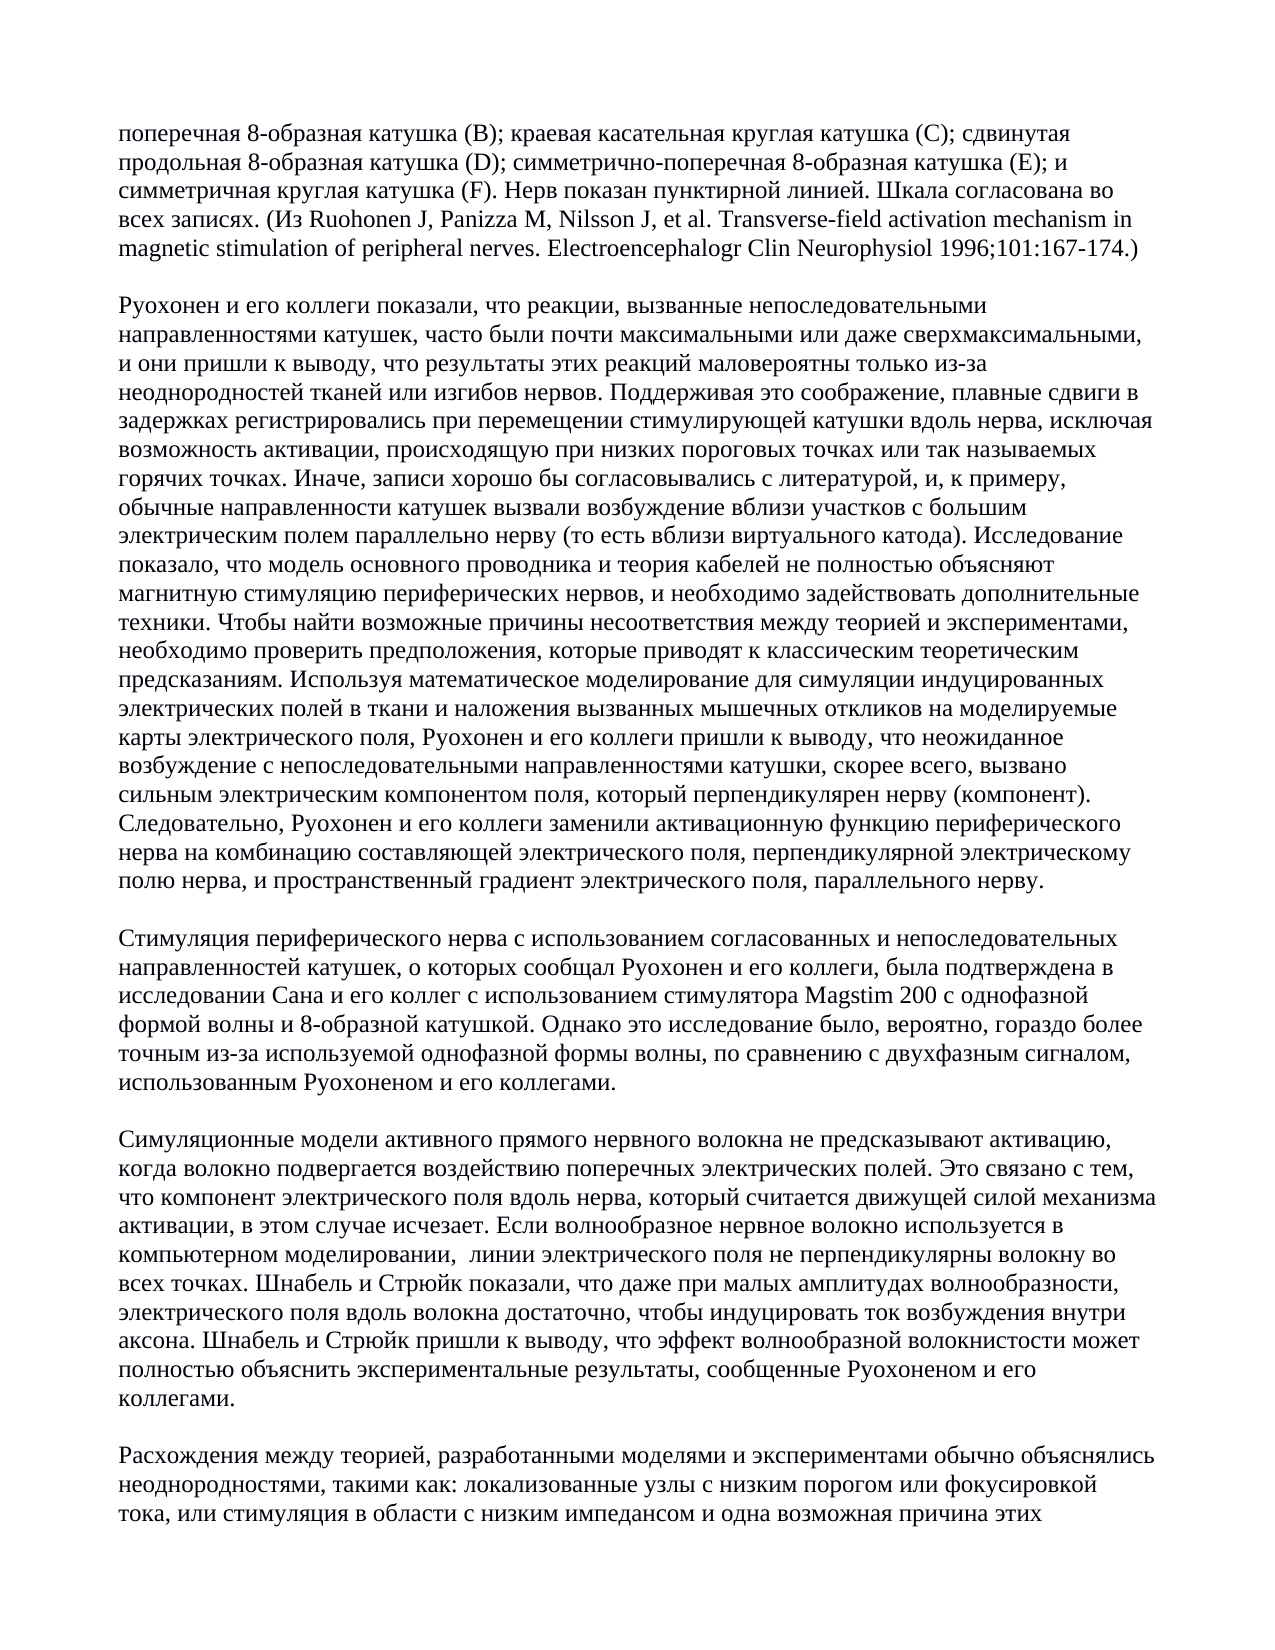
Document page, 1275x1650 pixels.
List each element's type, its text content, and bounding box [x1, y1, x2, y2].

text поперечная 8-образная катушка (B); краевая касательная круглая катушка (C); сдвинутая продольная 8-образная катушка (D); симметрично-поперечная 8-образная катушка (E); и симметричная круглая катушка (F). Нерв показан пунктирной линией. Шкала согласована во всех записях. (Из Ruohonen J, Panizza M, Nilsson J, et al. Transverse-field activation mechanism in magnetic stimulation of peripheral nerves. Electroencephalogr Clin Neurophysiol 1996;101:167-174.) [118, 118, 1157, 262]
text Расхождения между теорией, разработанными моделями и экспериментами обычно объяснялись неоднородностями, такими как: локализованные узлы с низким порогом или фокусировкой тока, или стимуляция в области с низким импедансом и одна возможная причина этих [118, 1441, 1157, 1527]
text Симуляционные модели активного прямого нервного волокна не предсказывают активацию, когда волокно подвергается воздействию поперечных электрических полей. Это связано с тем, что компонент электрического поля вдоль нерва, который считается движущей силой механизма активации, в этом случае исчезает. Если волнообразное нервное волокно используется в компьютерном моделировании, линии электрического поля не перпендикулярны волокну во всех точках. Шнабель и Стрюйк показали, что даже при малых амплитудах волнообразности, электрического поля вдоль волокна достаточно, чтобы индуцировать ток возбуждения внутри аксона. Шнабель и Стрюйк пришли к выводу, что эффект волнообразной волокнистости может полностью объяснить экспериментальные результаты, сообщенные Руохоненом и его коллегами. [118, 1124, 1157, 1412]
text Стимуляция периферического нерва с использованием согласованных и непоследовательных направленностей катушек, о которых сообщал Руохонен и его коллеги, была подтверждена в исследовании Сана и его коллег с использованием стимулятора Magstim 200 с однофазной формой волны и 8-образной катушкой. Однако это исследование было, вероятно, гораздо более точным из-за используемой однофазной формы волны, по сравнению с двухфазным сигналом, использованным Руохоненом и его коллегами. [118, 923, 1157, 1096]
text Руохонен и его коллеги показали, что реакции, вызванные непоследовательными направленностями катушек, часто были почти максимальными или даже сверхмаксимальными, и они пришли к выводу, что результаты этих реакций маловероятны только из-за неоднородностей тканей или изгибов нервов. Поддерживая это соображение, плавные сдвиги в задержках регистрировались при перемещении стимулирующей катушки вдоль нерва, исключая возможность активации, происходящую при низких пороговых точках или так называемых горячих точках. Иначе, записи хорошо бы согласовывались с литературой, и, к примеру, обычные направленности катушек вызвали возбуждение вблизи участков с большим электрическим полем параллельно нерву (то есть вблизи виртуального катода). Исследование показало, что модель основного проводника и теория кабелей не полностью объясняют магнитную стимуляцию периферических нервов, и необходимо задействовать дополнительные техники. Чтобы найти возможные причины несоответствия между теорией и экспериментами, необходимо проверить предположения, которые приводят к классическим теоретическим предсказаниям. Используя математическое моделирование для симуляции индуцированных электрических полей в ткани и наложения вызванных мышечных откликов на моделируемые карты электрического поля, Руохонен и его коллеги пришли к выводу, что неожиданное возбуждение с непоследовательными направленностями катушки, скорее всего, вызвано сильным электрическим компонентом поля, который перпендикулярен нерву (компонент). Следовательно, Руохонен и его коллеги заменили активационную функцию периферического нерва на комбинацию составляющей электрического поля, перпендикулярной электрическому полю нерва, и пространственный градиент электрического поля, параллельного нерву. [118, 291, 1157, 894]
